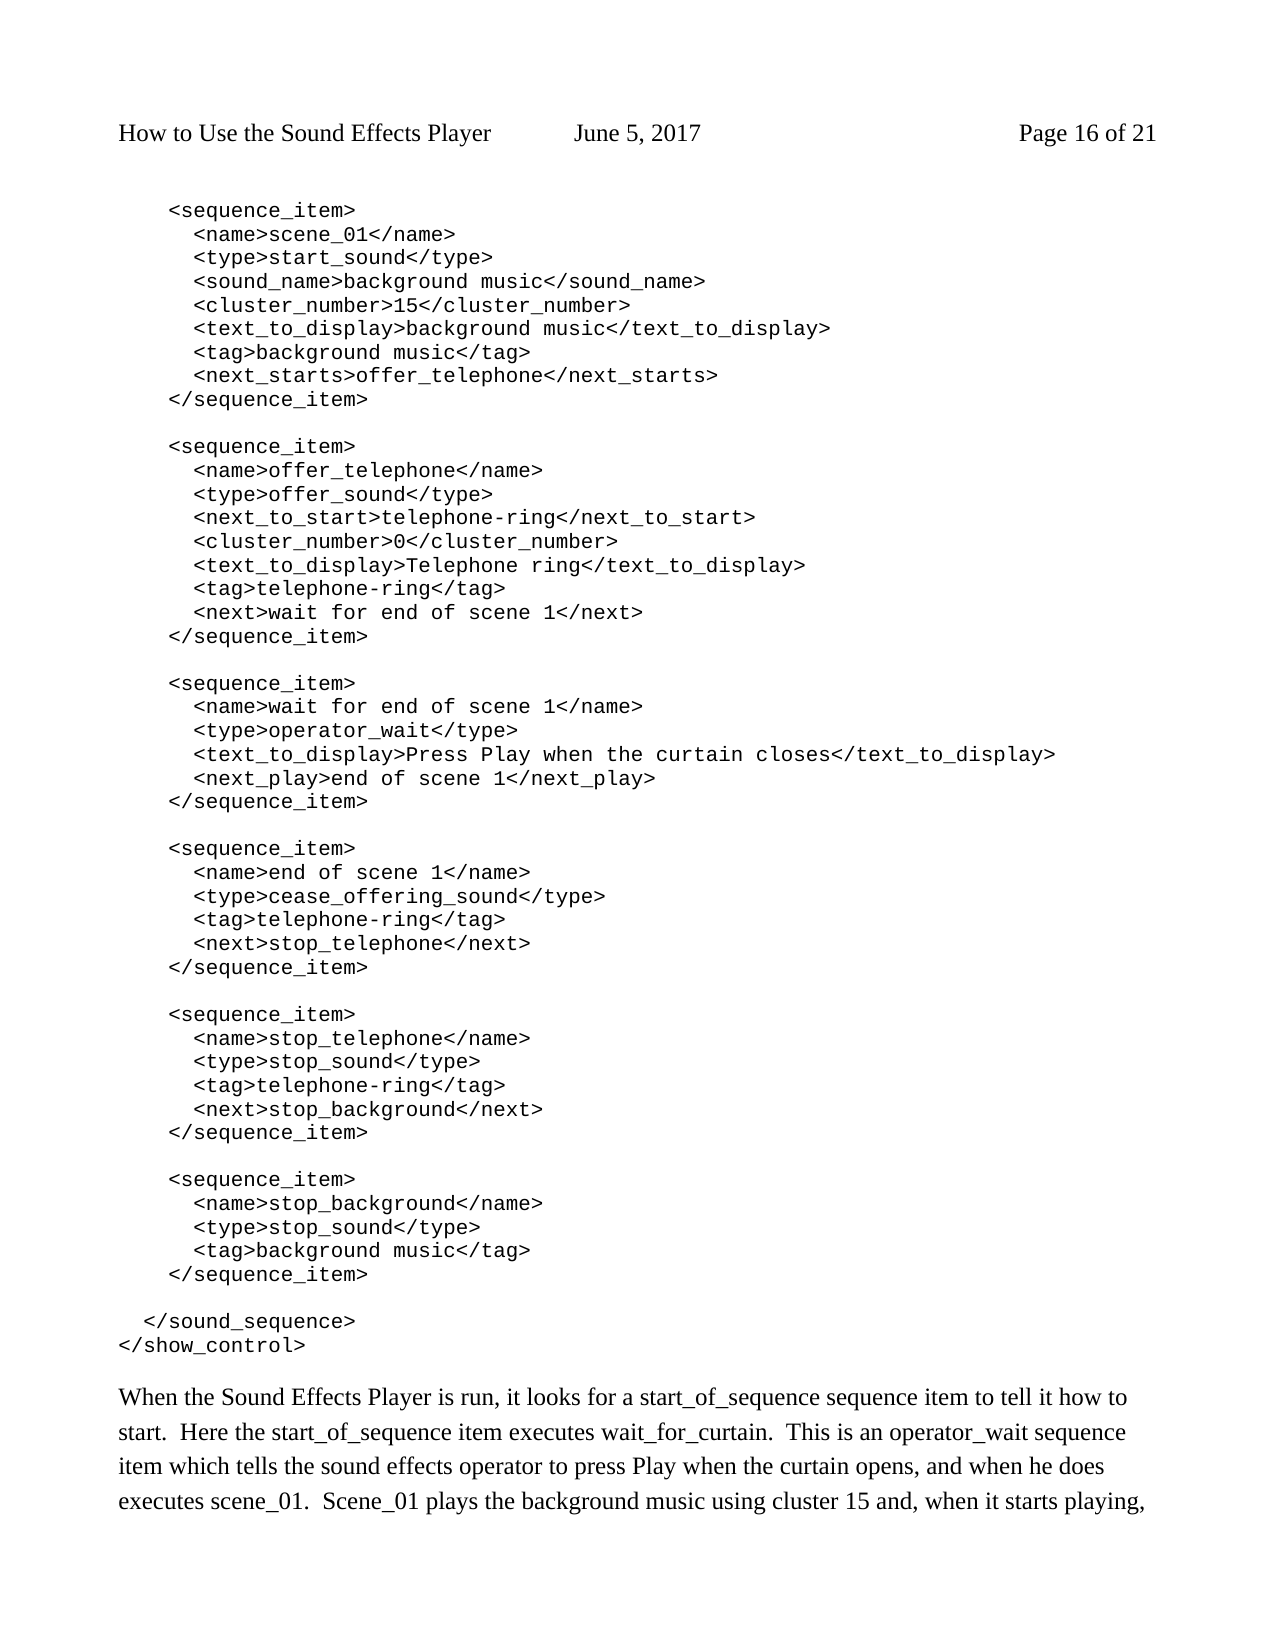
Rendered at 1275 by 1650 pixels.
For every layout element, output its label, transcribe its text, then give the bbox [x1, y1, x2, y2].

text <type>operator_wait</type> [118, 720, 1157, 744]
text <type>stop_sound</type> [118, 1217, 1157, 1240]
text <sequence_item> [118, 838, 1157, 862]
text <type>stop_sound</type> [118, 1051, 1157, 1075]
text <cluster_number>0</cluster_number> [118, 531, 1157, 555]
text <next>stop_telephone</next> [118, 933, 1157, 957]
text <next>wait for end of scene 1</next> [118, 602, 1157, 626]
text <next_starts>offer_telephone</next_starts> [118, 366, 1157, 389]
text <type>offer_sound</type> [118, 484, 1157, 507]
text <sequence_item> [118, 673, 1157, 697]
text <text_to_display>background music</text_to_display> [118, 318, 1157, 342]
text <name>wait for end of scene 1</name> [118, 697, 1157, 720]
text </sequence_item> [118, 389, 1157, 413]
text <sequence_item> [118, 1169, 1157, 1193]
text <name>stop_background</name> [118, 1193, 1157, 1217]
text </sequence_item> [118, 957, 1157, 980]
text <next_to_start>telephone-ring</next_to_start> [118, 507, 1157, 531]
text <name>stop_telephone</name> [118, 1028, 1157, 1051]
text </sequence_item> [118, 1122, 1157, 1146]
text <cluster_number>15</cluster_number> [118, 294, 1157, 318]
text <type>cease_offering_sound</type> [118, 886, 1157, 909]
text When the Sound Effects Player is run, it looks for a start_of_sequence sequence item to tell it how to start. Here the start_of_sequence item executes wait_for_curtain. This is an operator_wait sequence item which tells the sound effects operator to press Play when the curtain opens, and when he does executes scene_01. Scene_01 plays the background music using cluster 15 and, when it starts playing, [118, 1382, 1157, 1514]
text <name>end of scene 1</name> [118, 862, 1157, 886]
text <text_to_display>Press Play when the curtain closes</text_to_display> [118, 744, 1157, 767]
text <sequence_item> [118, 436, 1157, 460]
text <next>stop_background</next> [118, 1098, 1157, 1122]
text </sound_sequence> [118, 1311, 1157, 1335]
text <tag>background music</tag> [118, 342, 1157, 366]
text <type>start_sound</type> [118, 247, 1157, 271]
text <tag>background music</tag> [118, 1240, 1157, 1264]
text <sound_name>background music</sound_name> [118, 271, 1157, 294]
text </sequence_item> [118, 1264, 1157, 1288]
text <name>scene_01</name> [118, 224, 1157, 247]
text <next_play>end of scene 1</next_play> [118, 767, 1157, 791]
text <sequence_item> [118, 200, 1157, 224]
text <name>offer_telephone</name> [118, 460, 1157, 484]
text </show_control> [118, 1335, 1157, 1359]
text <tag>telephone-ring</tag> [118, 909, 1157, 933]
text <tag>telephone-ring</tag> [118, 1075, 1157, 1098]
text </sequence_item> [118, 791, 1157, 815]
text <tag>telephone-ring</tag> [118, 578, 1157, 602]
text <sequence_item> [118, 1004, 1157, 1028]
text <text_to_display>Telephone ring</text_to_display> [118, 555, 1157, 578]
text </sequence_item> [118, 626, 1157, 649]
